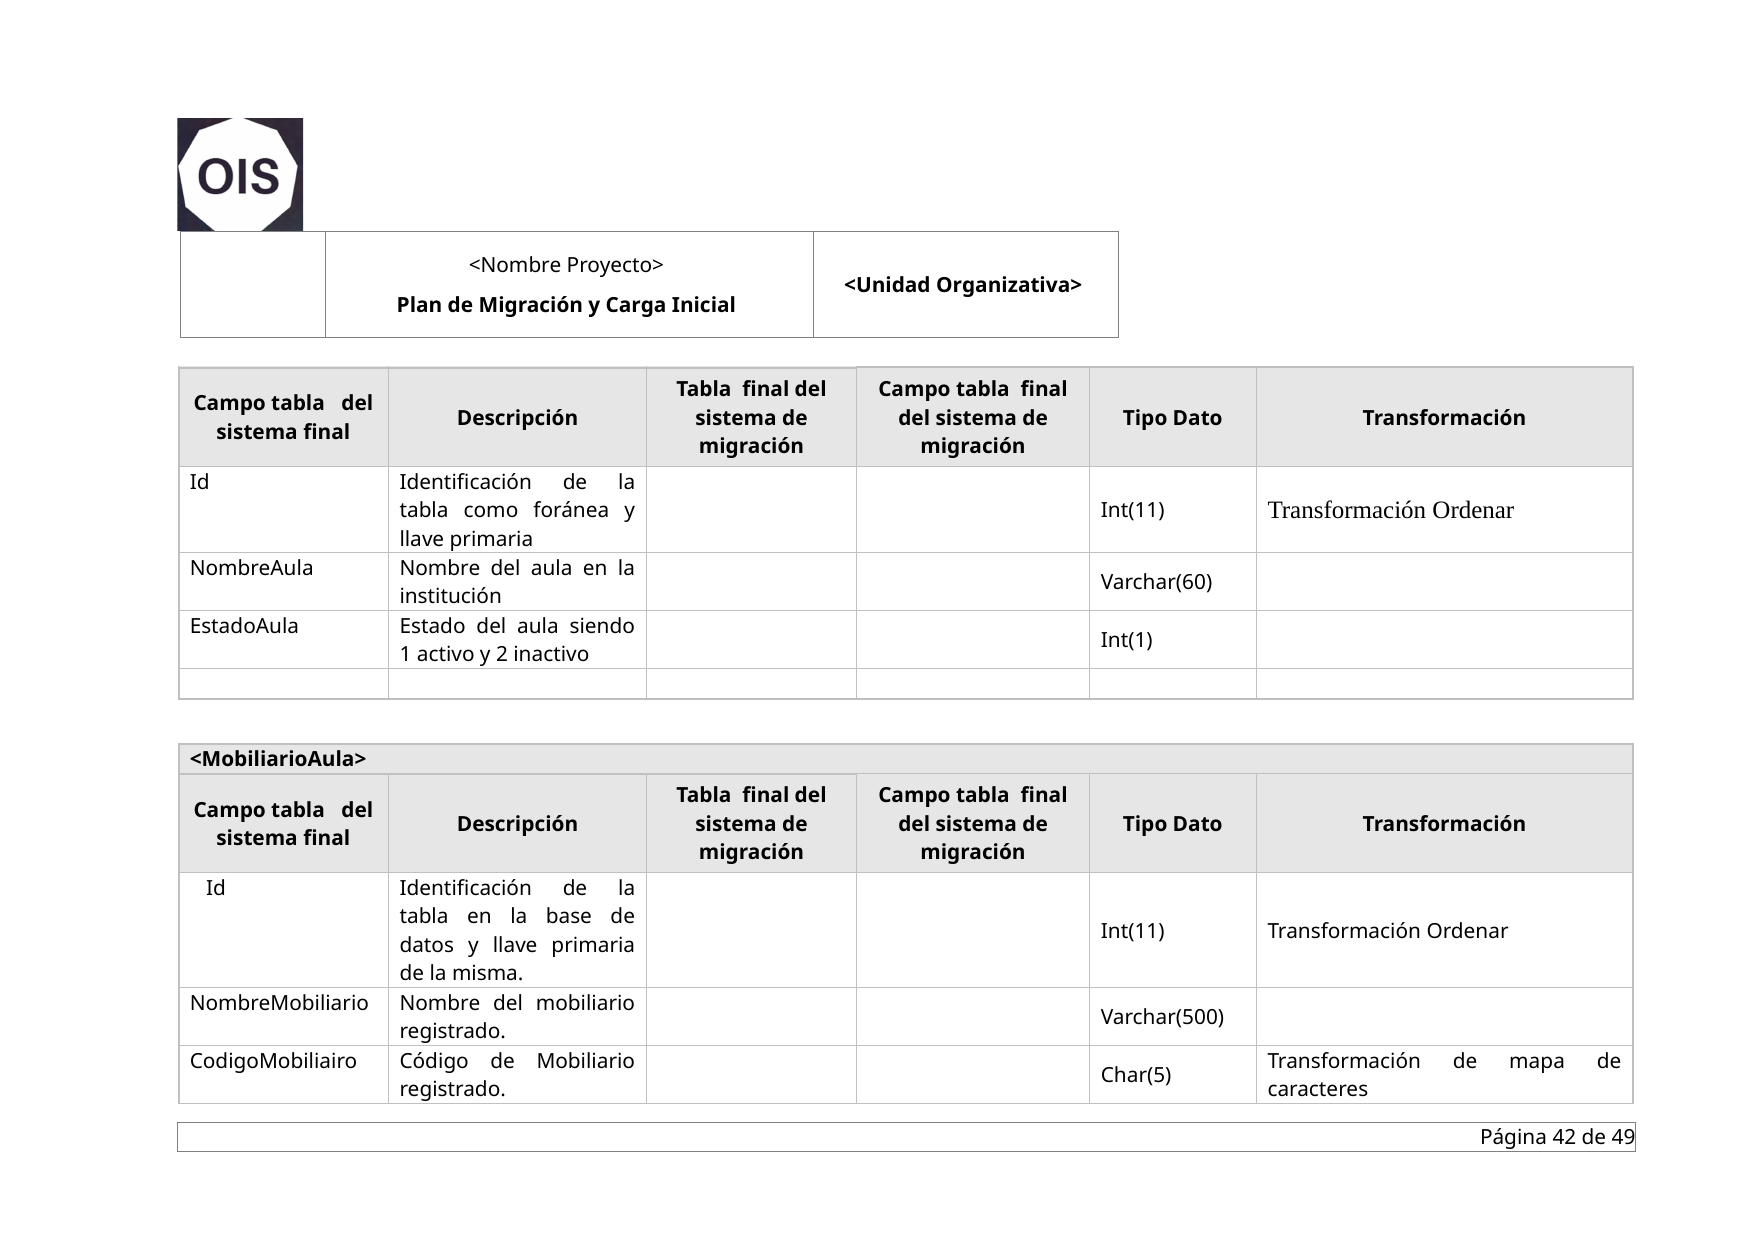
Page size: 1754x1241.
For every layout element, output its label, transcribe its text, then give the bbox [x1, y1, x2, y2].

table_cell [647, 467, 856, 552]
table_cell [647, 1046, 856, 1103]
table_cell Tabla final del sistema de migración [647, 369, 856, 466]
table_cell Campo tabla final del sistema de migración [857, 368, 1089, 466]
table_cell [1257, 611, 1632, 668]
table_cell [647, 611, 856, 668]
table_cell Tabla final del sistema de migración [647, 775, 856, 872]
table_cell Identificación de la tabla como foránea y llave primaria [389, 467, 646, 552]
table_cell [647, 669, 856, 697]
table_cell [647, 873, 856, 987]
table_header <MobiliarioAula> [180, 745, 1632, 773]
table_cell Int(1) [1090, 611, 1256, 668]
table_cell Id [180, 873, 388, 987]
table_cell [389, 669, 646, 697]
table_cell [857, 1046, 1089, 1103]
table_cell Transformación de mapa de caracteres [1257, 1046, 1632, 1103]
table_cell Tipo Dato [1090, 774, 1256, 872]
table_cell [1257, 553, 1632, 610]
table_cell Estado del aula siendo 1 activo y 2 inactivo [389, 611, 646, 668]
table_cell Transformación [1257, 368, 1632, 466]
table_cell Código de Mobiliario registrado. [389, 1046, 646, 1103]
table_cell [647, 553, 856, 610]
table_cell Tipo Dato [1090, 368, 1256, 466]
table_cell Id [180, 467, 388, 552]
table_cell [857, 553, 1089, 610]
table_cell Varchar(500) [1090, 988, 1256, 1045]
table_cell Descripción [389, 775, 646, 872]
table_cell Varchar(60) [1090, 553, 1256, 610]
table_cell [1090, 669, 1256, 697]
table_cell Campo tabla del sistema final [180, 775, 388, 872]
table_cell [1257, 988, 1632, 1045]
table_cell Nombre del mobiliario registrado. [389, 988, 646, 1045]
table_cell [857, 467, 1089, 552]
table_cell Transformación Ordenar [1257, 873, 1632, 987]
table_cell EstadoAula [180, 611, 388, 668]
table_cell Identificación de la tabla en la base de datos y llave primaria de la misma. [389, 873, 646, 987]
table_cell NombreAula [180, 553, 388, 610]
table_cell NombreMobiliario [180, 988, 388, 1045]
table_cell CodigoMobiliairo [180, 1046, 388, 1103]
table_cell Transformación Ordenar [1257, 467, 1632, 552]
table_cell [857, 988, 1089, 1045]
table_cell [180, 669, 388, 697]
table_cell Campo tabla del sistema final [180, 369, 388, 466]
table_cell [857, 669, 1089, 697]
table_cell Campo tabla final del sistema de migración [857, 774, 1089, 872]
table_cell [647, 988, 856, 1045]
table_cell [857, 611, 1089, 668]
table_cell [857, 873, 1089, 987]
table_cell Int(11) [1090, 467, 1256, 552]
table_cell Int(11) [1090, 873, 1256, 987]
table_cell [1257, 669, 1632, 697]
table_cell Transformación [1257, 774, 1632, 872]
table_cell Descripción [389, 369, 646, 466]
table_cell Char(5) [1090, 1046, 1256, 1103]
table_cell Nombre del aula en la institución [389, 553, 646, 610]
